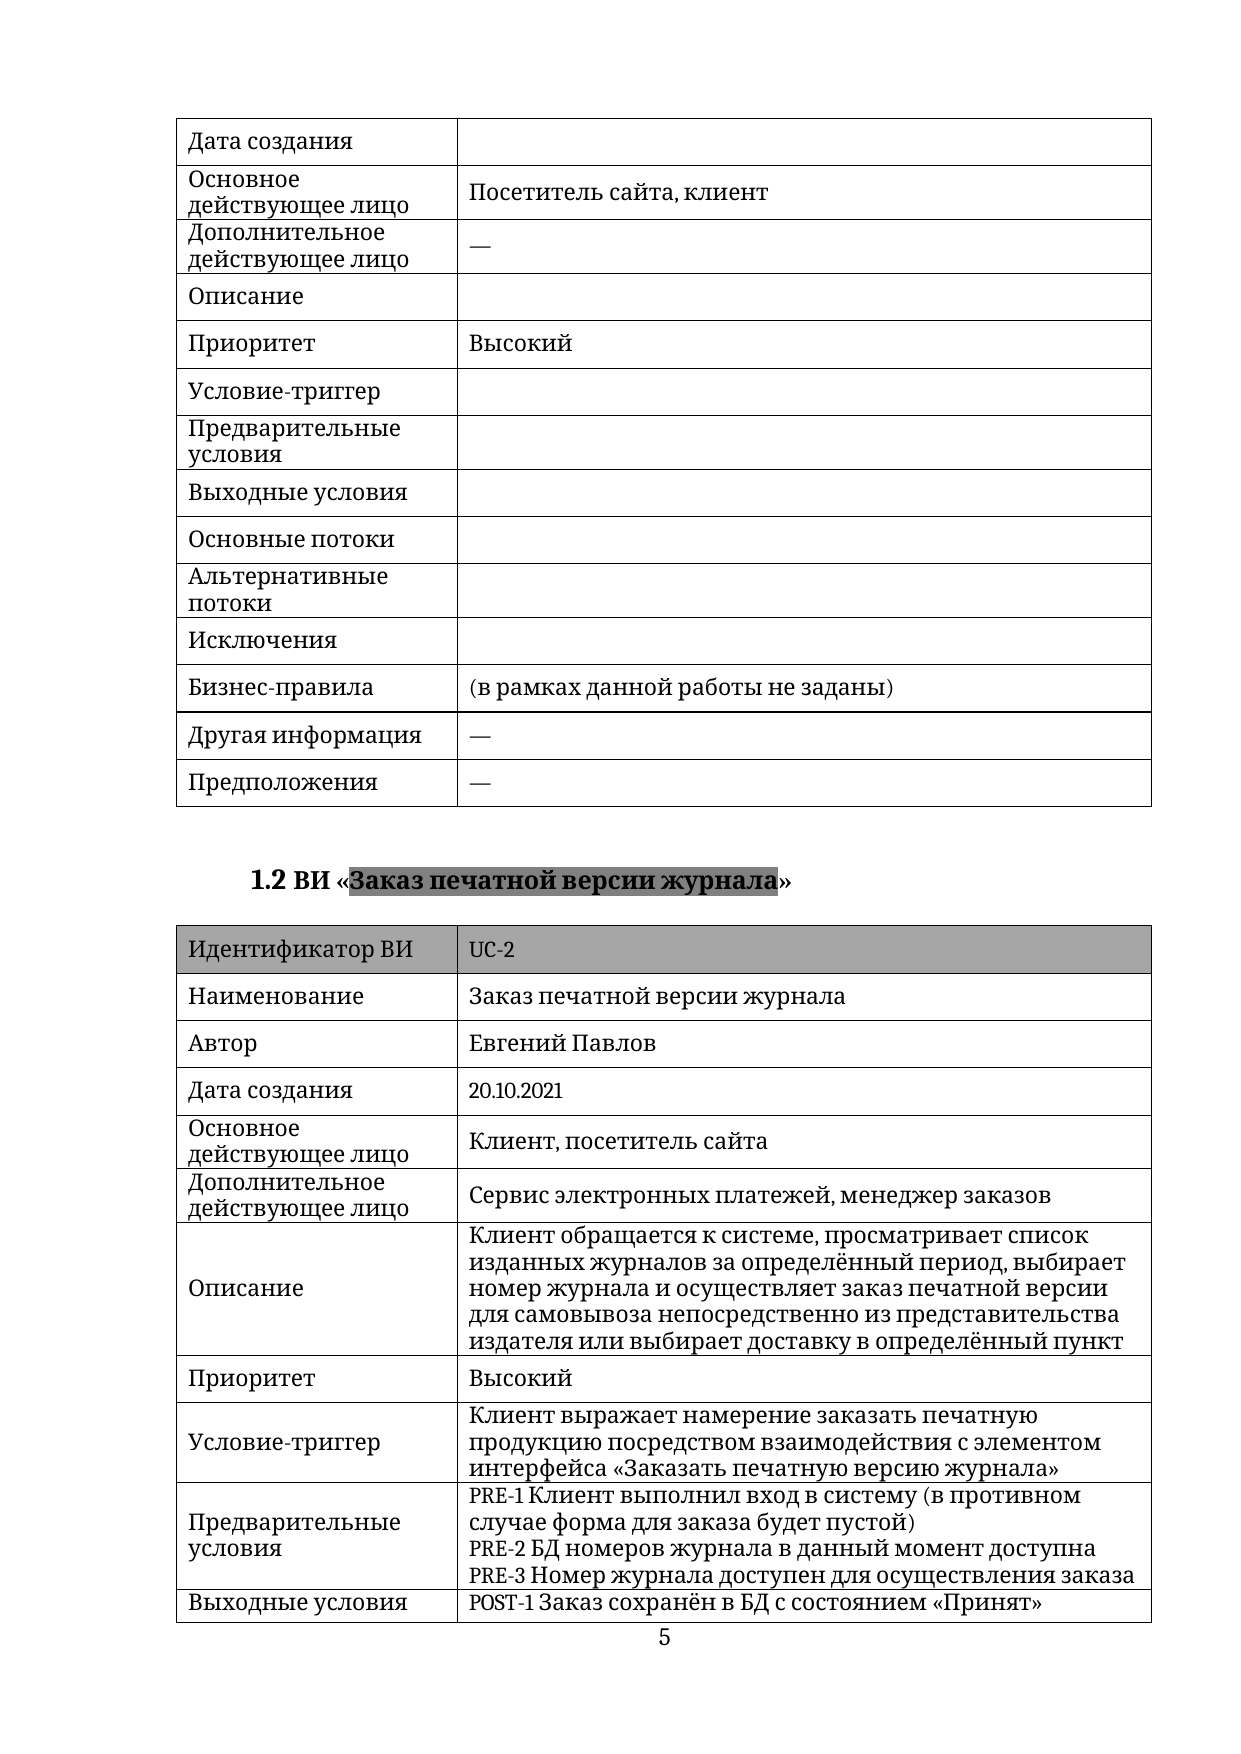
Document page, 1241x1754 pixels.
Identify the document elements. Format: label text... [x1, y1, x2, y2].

table_cell Евгений Павлов [458, 1021, 1151, 1067]
table_header Идентификатор ВИ [177, 926, 457, 973]
table_cell Автор [177, 1021, 457, 1067]
table_cell Дата создания [177, 1068, 457, 1114]
table_cell Другая информация [177, 713, 457, 759]
table_cell Предварительные условия [177, 1483, 457, 1589]
table_cell Альтернативные потоки [177, 564, 457, 617]
table_cell [458, 274, 1151, 320]
table_cell [458, 618, 1151, 664]
table_cell Основное действующее лицо [177, 1116, 457, 1168]
table_cell Дата создания [177, 119, 457, 165]
table_cell PRE-1 Клиент выполнил вход в систему (в противном случае форма для заказа будет пустой) PRE-2 БД номеров журнала в данный момент доступна PRE-3 Номер журнала доступен для осуществления заказа [458, 1483, 1151, 1589]
table_cell Основные потоки [177, 517, 457, 563]
table_cell Наименование [177, 974, 457, 1020]
table_cell Высокий [458, 1356, 1151, 1402]
table_cell Условие-триггер [177, 369, 457, 415]
table_cell — [458, 713, 1151, 759]
table_cell [458, 564, 1151, 617]
table_cell Основное действующее лицо [177, 166, 457, 219]
table_cell Клиент выражает намерение заказать печатную продукцию посредством взаимодействия с элементом интерфейса «Заказать печатную версию журнала» [458, 1403, 1151, 1482]
table_cell Дополнительное действующее лицо [177, 1169, 457, 1222]
table_cell Исключения [177, 618, 457, 664]
table_cell (в рамках данной работы не заданы) [458, 665, 1151, 711]
table_cell Предположения [177, 760, 457, 806]
table_cell Клиент, посетитель сайта [458, 1116, 1151, 1168]
table_cell Посетитель сайта, клиент [458, 166, 1151, 219]
table_cell Описание [177, 1223, 457, 1355]
table_cell [458, 470, 1151, 516]
table_cell [458, 119, 1151, 165]
table_cell Выходные условия [177, 470, 457, 516]
table_cell Условие-триггер [177, 1403, 457, 1482]
table_cell Клиент обращается к системе, просматривает список изданных журналов за определённый период, выбирает номер журнала и осуществляет заказ печатной версии для самовывоза непосредственно из представительства издателя или выбирает доставку в определённый пункт [458, 1223, 1151, 1355]
table_cell 20.10.2021 [458, 1068, 1151, 1114]
table_cell POST-1 Заказ сохранён в БД с состоянием «Принят» [458, 1590, 1151, 1622]
table_cell [458, 369, 1151, 415]
table_cell Предварительные условия [177, 416, 457, 468]
table_cell Приоритет [177, 1356, 457, 1402]
table_cell Бизнес-правила [177, 665, 457, 711]
table_cell Выходные условия [177, 1590, 457, 1622]
table_cell Описание [177, 274, 457, 320]
table_cell — [458, 220, 1151, 273]
table_cell Высокий [458, 321, 1151, 367]
table_cell Сервис электронных платежей, менеджер заказов [458, 1169, 1151, 1222]
list ВИ «Заказ печатной версии журнала» [251, 863, 1152, 897]
table_cell Заказ печатной версии журнала [458, 974, 1151, 1020]
table_cell — [458, 760, 1151, 806]
table_cell [458, 416, 1151, 468]
table_cell Приоритет [177, 321, 457, 367]
table_cell Дополнительное действующее лицо [177, 220, 457, 273]
table_header UC-2 [458, 926, 1151, 973]
table_cell [458, 517, 1151, 563]
